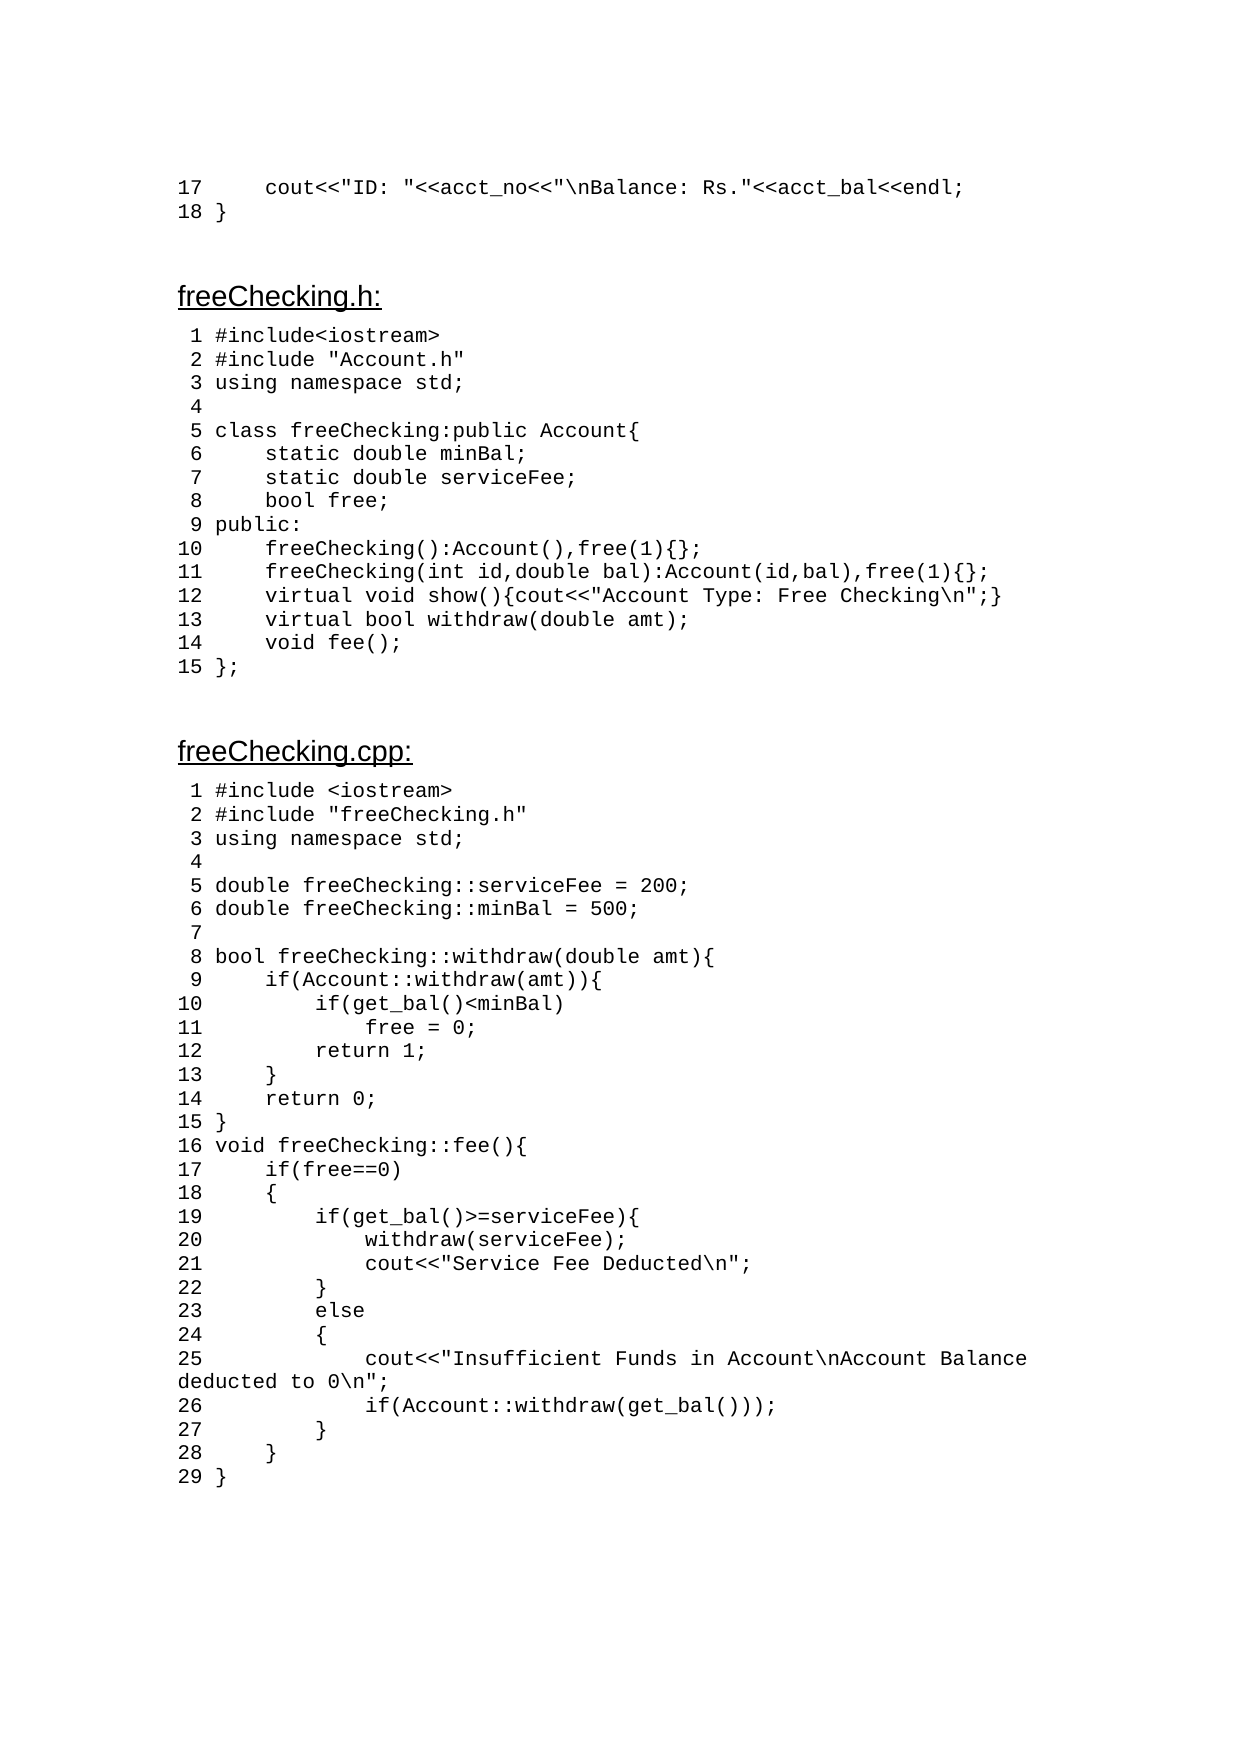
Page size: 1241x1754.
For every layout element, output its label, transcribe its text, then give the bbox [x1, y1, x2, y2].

text 18 { [177, 1182, 1122, 1206]
text 23 else [177, 1300, 1122, 1324]
text 14 void fee(); [177, 632, 1122, 656]
text 11 free = 0; [177, 1017, 1122, 1040]
text 2 #include "Account.h" [177, 349, 1122, 372]
text 22 } [177, 1277, 1122, 1300]
text 16 void freeChecking::fee(){ [177, 1135, 1122, 1158]
text 17 cout<<"ID: "<<acct_no<<"\nBalance: Rs."<<acct_bal<<endl; [177, 177, 1122, 201]
text 24 { [177, 1324, 1122, 1348]
text 4 [177, 396, 1122, 419]
text 19 if(get_bal()>=serviceFee){ [177, 1206, 1122, 1229]
text 7 [177, 922, 1122, 946]
subtitle freeChecking.cpp: [177, 734, 1122, 768]
text 9 if(Account::withdraw(amt)){ [177, 969, 1122, 993]
text 28 } [177, 1442, 1122, 1466]
text 6 double freeChecking::minBal = 500; [177, 898, 1122, 922]
text 11 freeChecking(int id,double bal):Account(id,bal),free(1){}; [177, 561, 1122, 585]
text 15 }; [177, 656, 1122, 680]
text 9 public: [177, 514, 1122, 538]
text 18 } [177, 201, 1122, 224]
text 10 if(get_bal()<minBal) [177, 993, 1122, 1017]
text 13 } [177, 1064, 1122, 1088]
text 12 return 1; [177, 1040, 1122, 1064]
text 1 #include <iostream> [177, 780, 1122, 804]
text 8 bool freeChecking::withdraw(double amt){ [177, 946, 1122, 969]
text 7 static double serviceFee; [177, 467, 1122, 491]
text 10 freeChecking():Account(),free(1){}; [177, 538, 1122, 561]
text 3 using namespace std; [177, 372, 1122, 396]
text 6 static double minBal; [177, 443, 1122, 467]
text 17 if(free==0) [177, 1158, 1122, 1182]
text 14 return 0; [177, 1088, 1122, 1111]
text 27 } [177, 1419, 1122, 1442]
text 21 cout<<"Service Fee Deducted\n"; [177, 1253, 1122, 1277]
text 3 using namespace std; [177, 827, 1122, 851]
text 2 #include "freeChecking.h" [177, 804, 1122, 827]
text 15 } [177, 1111, 1122, 1135]
text 1 #include<iostream> [177, 325, 1122, 349]
text 26 if(Account::withdraw(get_bal())); [177, 1395, 1122, 1419]
text 8 bool free; [177, 491, 1122, 514]
subtitle freeChecking.h: [177, 279, 1122, 312]
text 20 withdraw(serviceFee); [177, 1229, 1122, 1253]
text 4 [177, 851, 1122, 875]
text 5 double freeChecking::serviceFee = 200; [177, 875, 1122, 898]
text 29 } [177, 1466, 1122, 1489]
text 13 virtual bool withdraw(double amt); [177, 609, 1122, 632]
text 5 class freeChecking:public Account{ [177, 419, 1122, 443]
text 12 virtual void show(){cout<<"Account Type: Free Checking\n";} [177, 585, 1122, 609]
text 25 cout<<"Insufficient Funds in Account\nAccount Balance deducted to 0\n"; [177, 1348, 1122, 1395]
